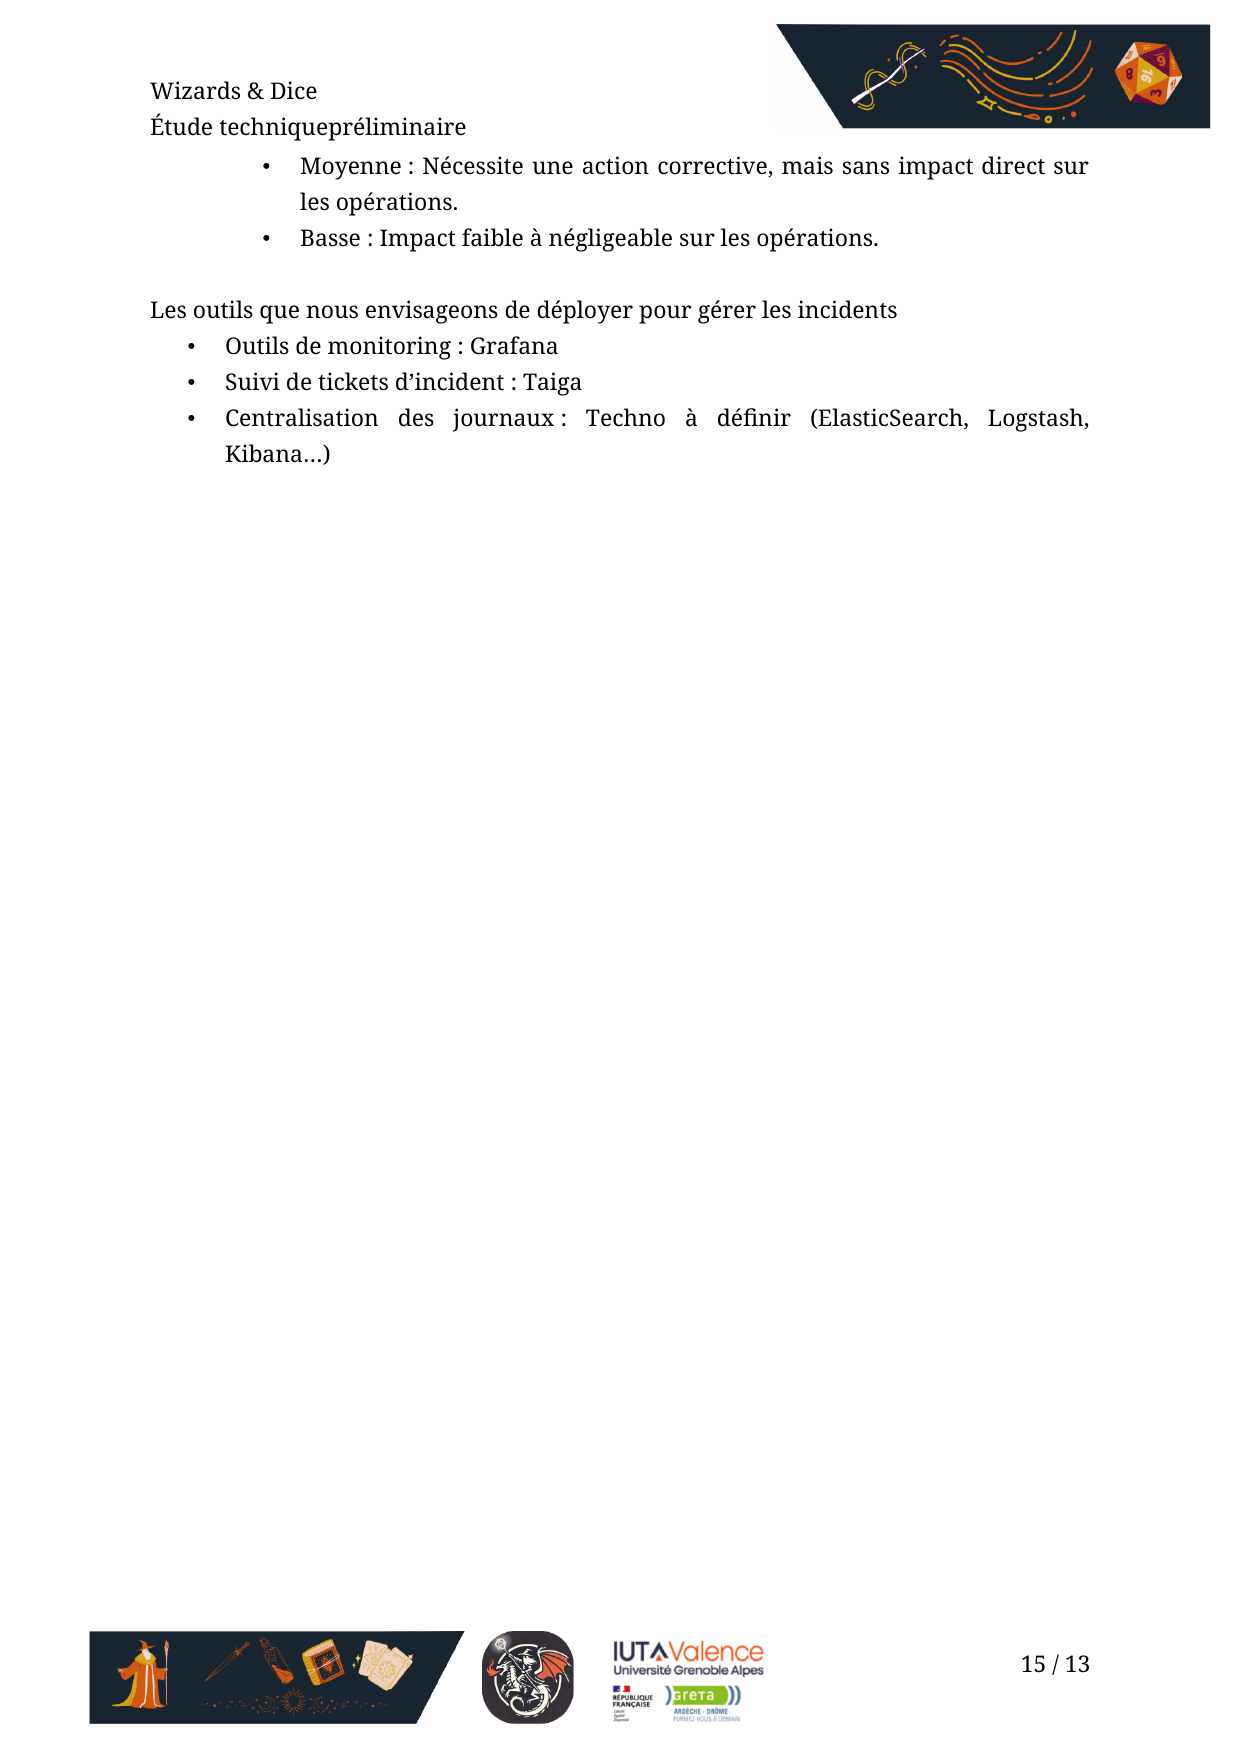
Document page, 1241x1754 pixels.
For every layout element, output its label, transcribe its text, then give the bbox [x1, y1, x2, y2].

list Moyenne : Nécessite une action corrective, mais sans impact direct sur les opérations. [262, 150, 1090, 217]
list Outils de monitoring : Grafana [187, 330, 1090, 361]
list Basse : Impact faible à négligeable sur les opérations. [262, 222, 1090, 253]
picture [81, 1620, 788, 1733]
list Centralisation des journaux : Techno à définir (ElasticSearch, Logstash, Kibana…) [187, 402, 1090, 469]
list Suivi de tickets d’incident : Taiga [187, 366, 1090, 397]
text Les outils que nous envisageons de déployer pour gérer les incidents [150, 294, 1090, 325]
picture [771, 21, 1218, 131]
